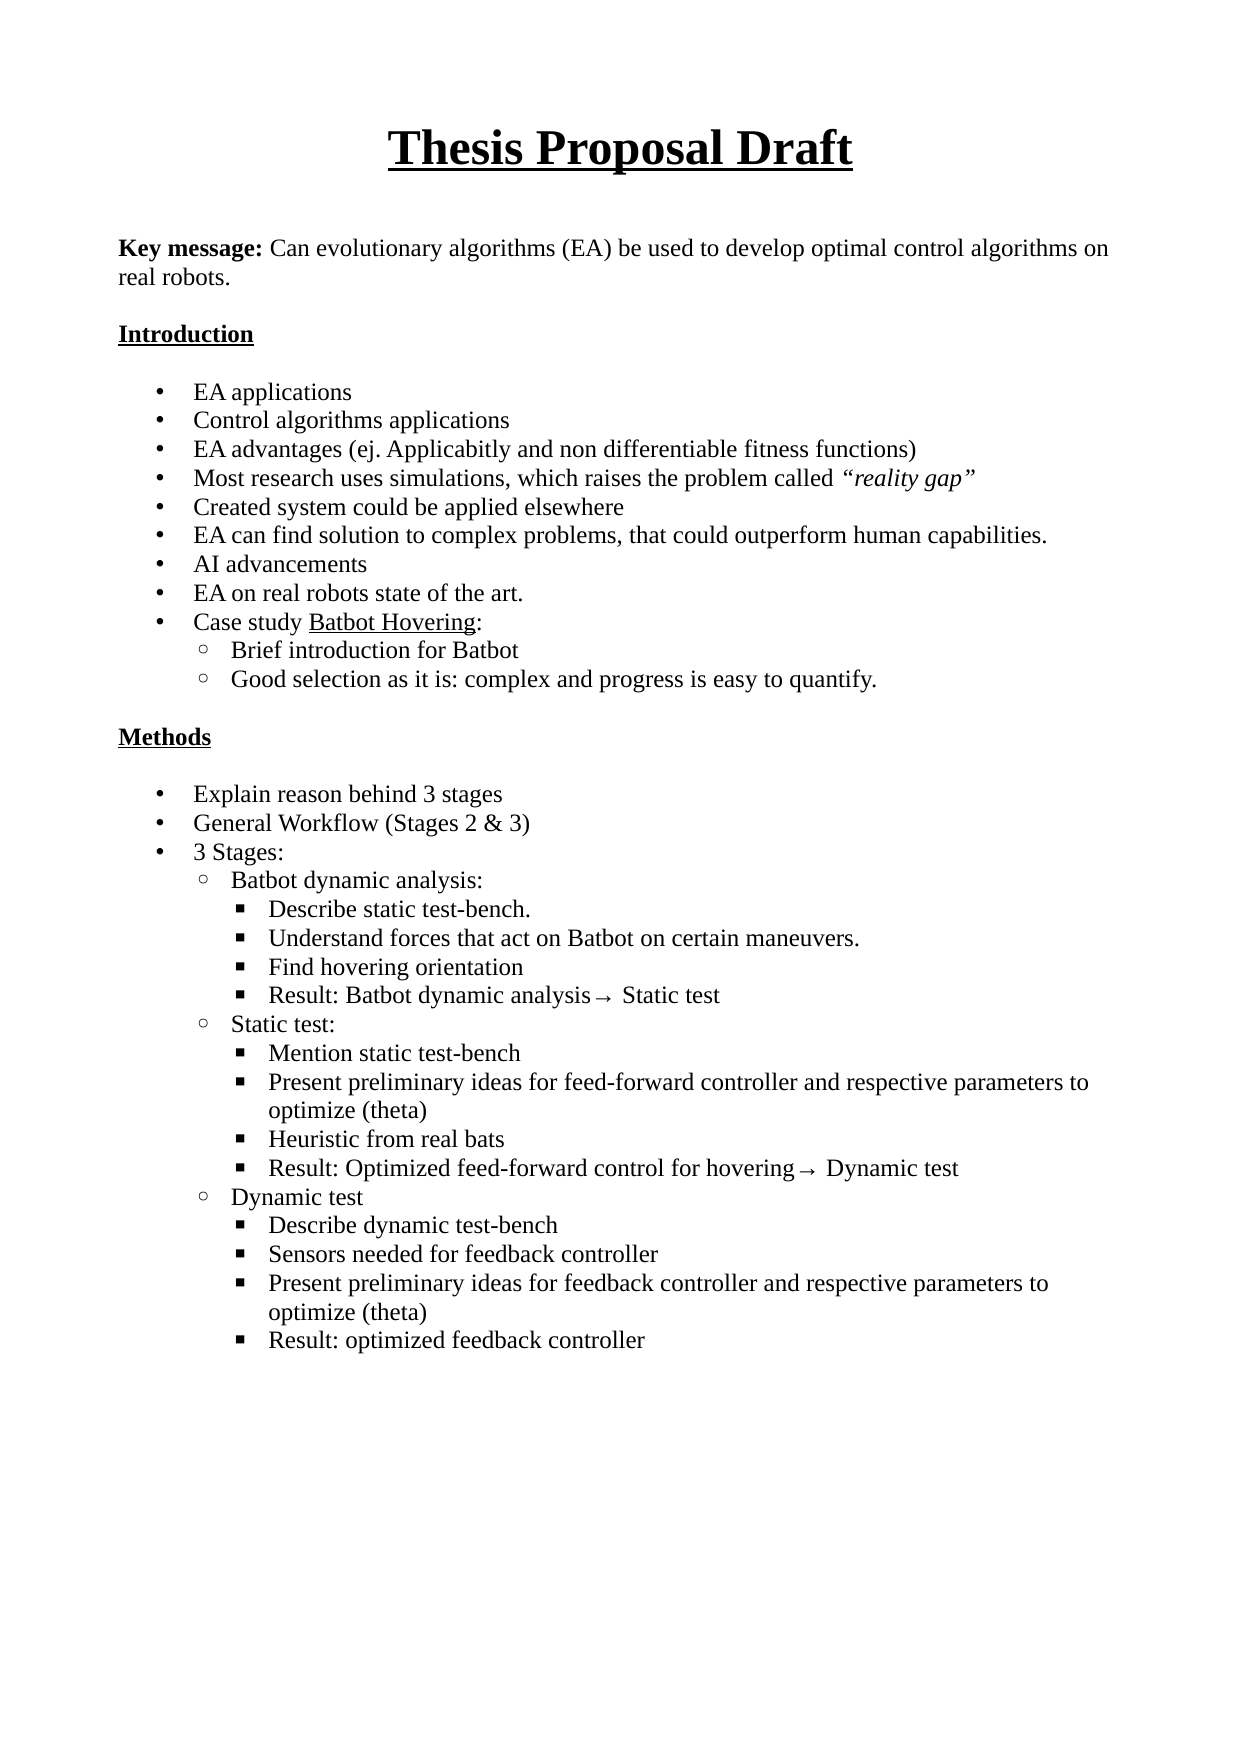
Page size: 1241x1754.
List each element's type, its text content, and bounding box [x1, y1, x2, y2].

list Result: Batbot dynamic analysis→ Static test [231, 981, 1122, 1009]
list Case study Batbot Hovering: [156, 607, 1122, 636]
list Present preliminary ideas for feedback controller and respective parameters to optimize (theta) [231, 1268, 1122, 1326]
list Describe static test-bench. [231, 894, 1122, 923]
list Explain reason behind 3 stages [156, 779, 1122, 808]
list General Workflow (Stages 2 & 3) [156, 808, 1122, 837]
list Static test: [193, 1009, 1122, 1038]
list 3 Stages: [156, 837, 1122, 866]
list Good selection as it is: complex and progress is easy to quantify. [193, 664, 1122, 693]
list Understand forces that act on Batbot on certain maneuvers. [231, 923, 1122, 952]
list Batbot dynamic analysis: [193, 866, 1122, 894]
list EA on real robots state of the art. [156, 578, 1122, 607]
list EA can find solution to complex problems, that could outperform human capabilities. [156, 521, 1122, 549]
list AI advancements [156, 549, 1122, 578]
list Describe dynamic test-bench [231, 1211, 1122, 1239]
list Sensors needed for feedback controller [231, 1239, 1122, 1268]
list Dynamic test [193, 1182, 1122, 1211]
list Most research uses simulations, which raises the problem called “reality gap” [156, 463, 1122, 492]
list EA applications [156, 377, 1122, 406]
text Key message: Can evolutionary algorithms (EA) be used to develop optimal control algorithms on real robots. [118, 233, 1122, 291]
list Present preliminary ideas for feed-forward controller and respective parameters to optimize (theta) [231, 1067, 1122, 1124]
list Result: optimized feedback controller [231, 1326, 1122, 1354]
list EA advantages (ej. Applicabitly and non differentiable fitness functions) [156, 434, 1122, 463]
list Mention static test-bench [231, 1038, 1122, 1067]
list Result: Optimized feed-forward control for hovering→ Dynamic test [231, 1153, 1122, 1182]
list Brief introduction for Batbot [193, 636, 1122, 664]
text Methods [118, 722, 1122, 751]
text Introduction [118, 319, 1122, 348]
list Created system could be applied elsewhere [156, 492, 1122, 521]
text Thesis Proposal Draft [118, 118, 1122, 176]
list Heuristic from real bats [231, 1124, 1122, 1153]
list Find hovering orientation [231, 952, 1122, 981]
list Control algorithms applications [156, 406, 1122, 434]
